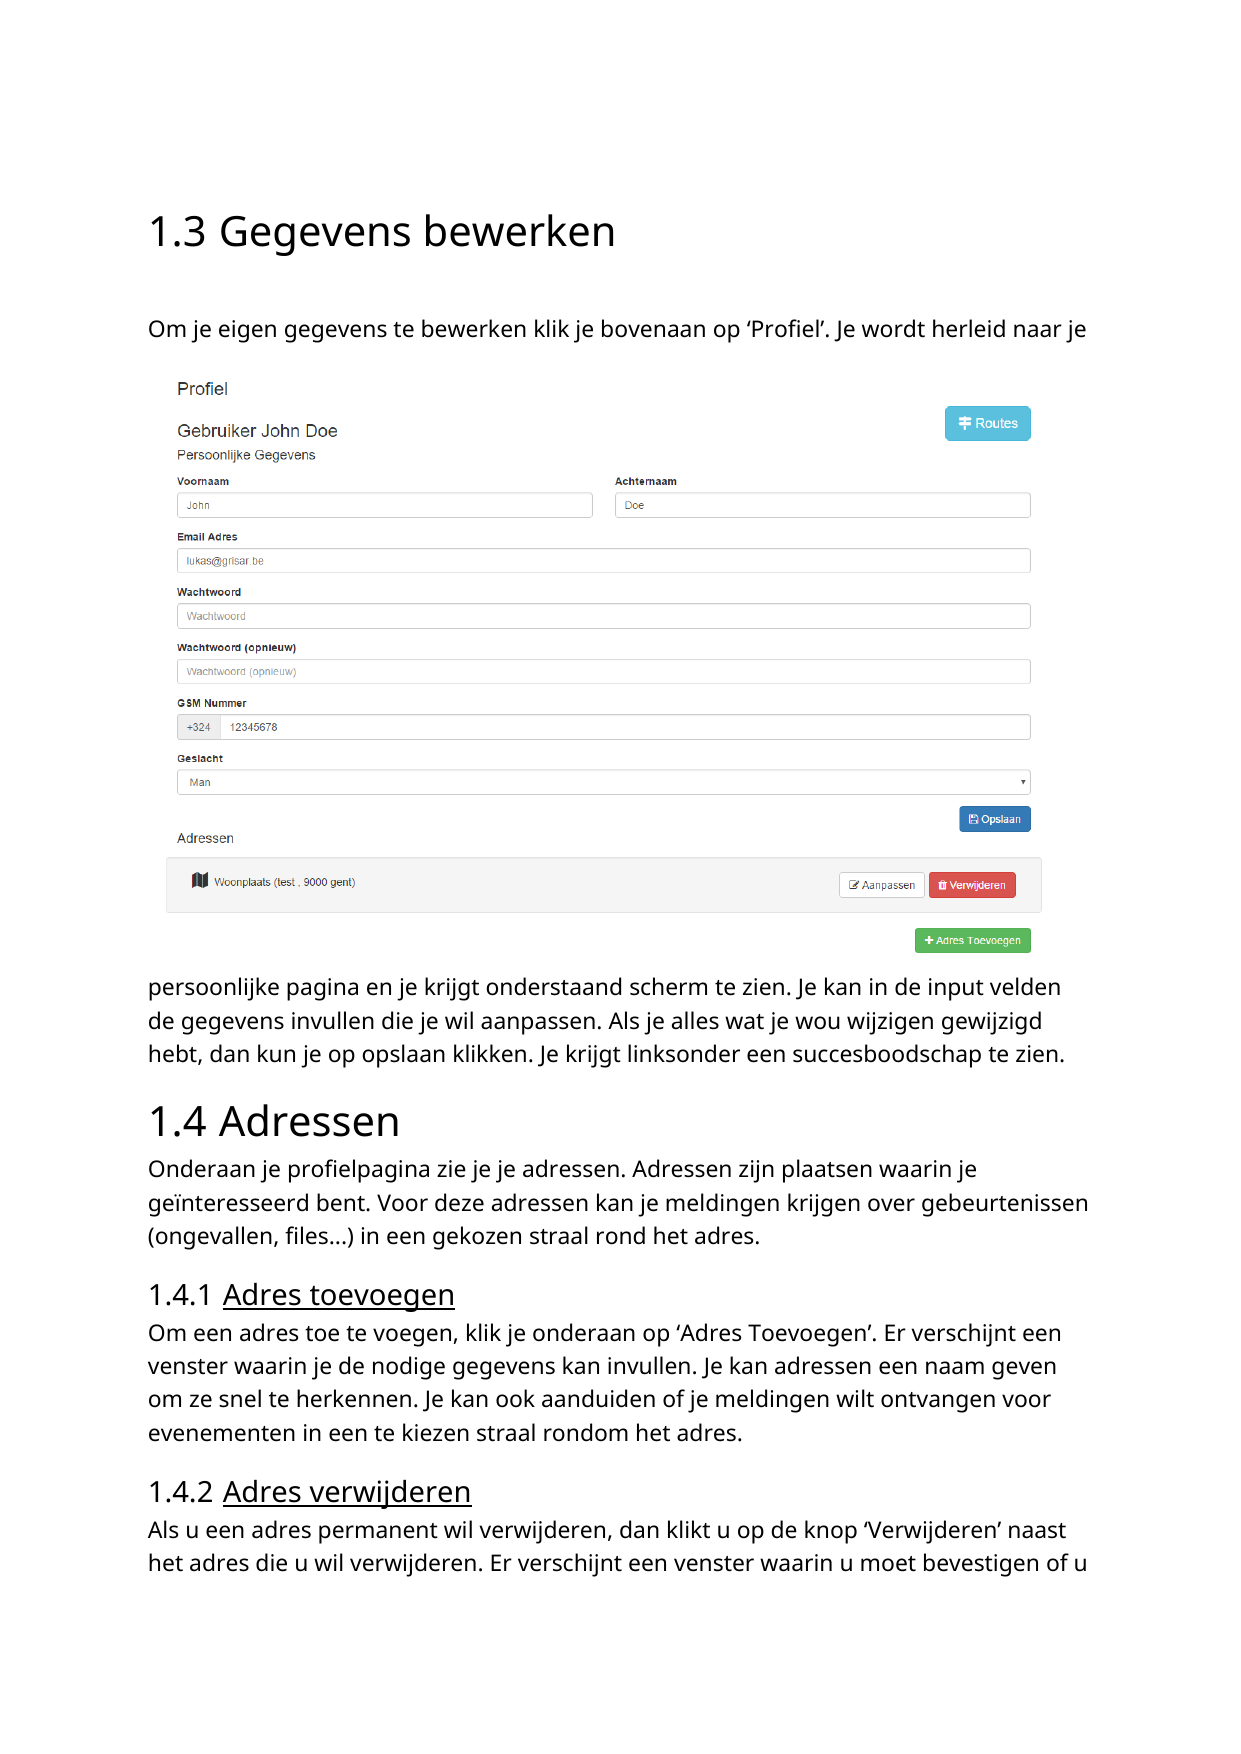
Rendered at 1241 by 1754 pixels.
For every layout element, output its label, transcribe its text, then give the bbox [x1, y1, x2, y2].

subtitle Adres verwijderen [148, 1442, 1093, 1482]
subtitle Adressen [148, 1063, 1093, 1120]
text Als u een adres permanent wil verwijderen, dan klikt u op de knop ‘Verwijderen’ naast het adres die u wil verwijderen. Er verschijnt een venster waarin u moet bevestigen of u het adres wel degelijk wil verwijderen. Waarschuwing: Dit kan niet ongedaan gemaakt worden! [148, 1484, 1093, 1549]
subtitle Gegevens bewerken [148, 202, 1093, 259]
text Om een adres toe te voegen, klik je onderaan op ‘Adres Toevoegen’. Er verschijnt een venster waarin je de nodige gegevens kan invullen. Je kan adressen een naam geven om ze snel te herkennen. Je kan ook aanduiden of je meldingen wilt ontvangen voor evenementen in een te kiezen straal rondom het adres. [148, 1287, 1093, 1419]
subtitle Adres toevoegen [148, 1245, 1093, 1285]
text Onderaan je profielpagina zie je je adressen. Adressen zijn plaatsen waarin je geïnteresseerd bent. Voor deze adressen kan je meldingen krijgen over gebeurtenissen (ongevallen, files...) in een gekozen straal rond het adres. [148, 1124, 1093, 1222]
picture [204, 389, 1058, 961]
text Om je eigen gegevens te bewerken klik je bovenaan op ‘Profiel’. Je wordt herleid naar je persoonlijke pagina en je krijgt onderstaand scherm te zien. Je kan in de input velden de gegevens invullen die je wil aanpassen. Als je alles wat je wou wijzigen gewijzigd hebt, dan kun je op opslaan klikken. Je krijgt linksonder een succesboodschap te zien. [148, 313, 1093, 1040]
